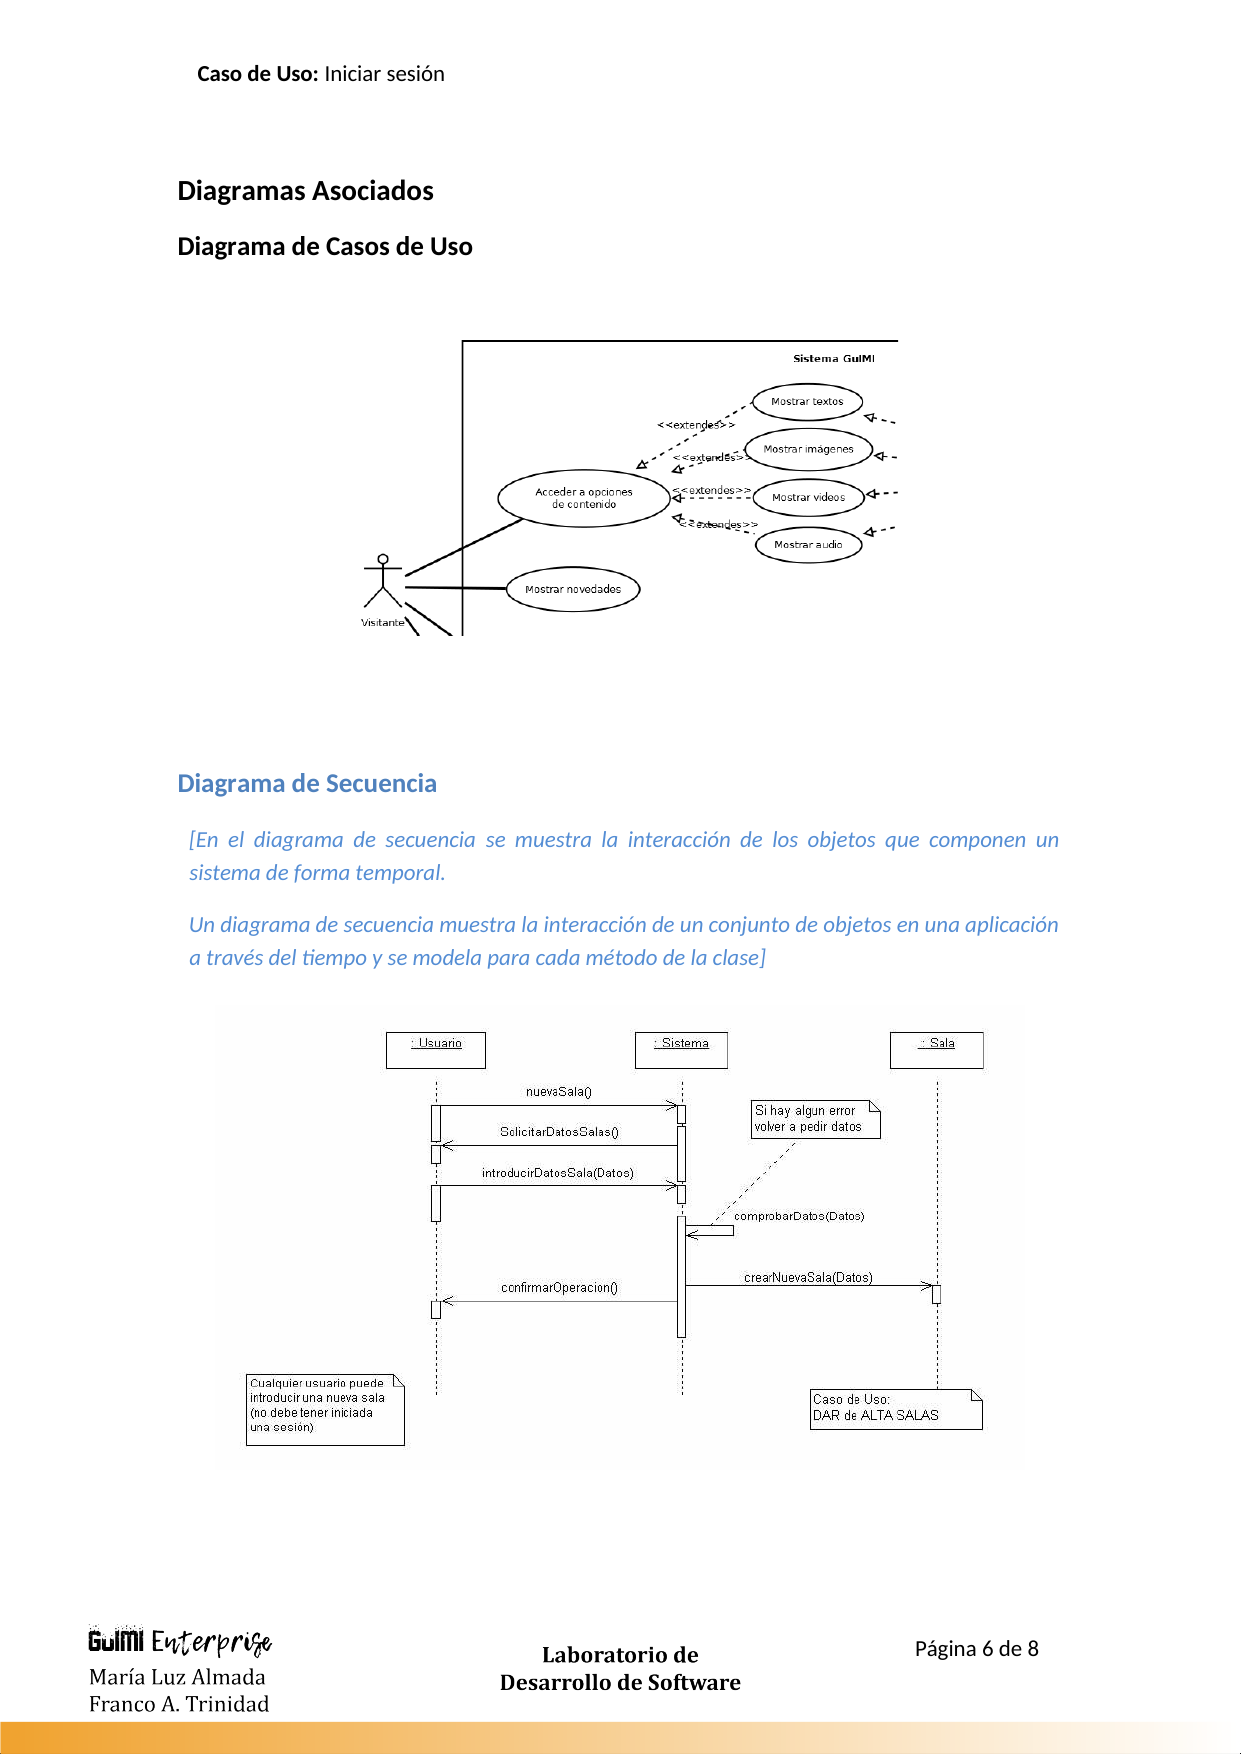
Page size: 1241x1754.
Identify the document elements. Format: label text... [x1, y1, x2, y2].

text Un diagrama de secuencia muestra la interacción de un conjunto de objetos en una aplicación a través del tiempo y se modela para cada método de la clase] [188, 911, 1063, 971]
subtitle Diagrama de Secuencia [177, 767, 1063, 800]
subtitle Diagramas Asociados [177, 172, 1063, 208]
subtitle Diagrama de Casos de Uso [177, 229, 1063, 262]
text [En el diagrama de secuencia se muestra la interacción de los objetos que componen un sistema de forma temporal. [188, 825, 1063, 886]
picture [0, 1613, 1241, 1754]
